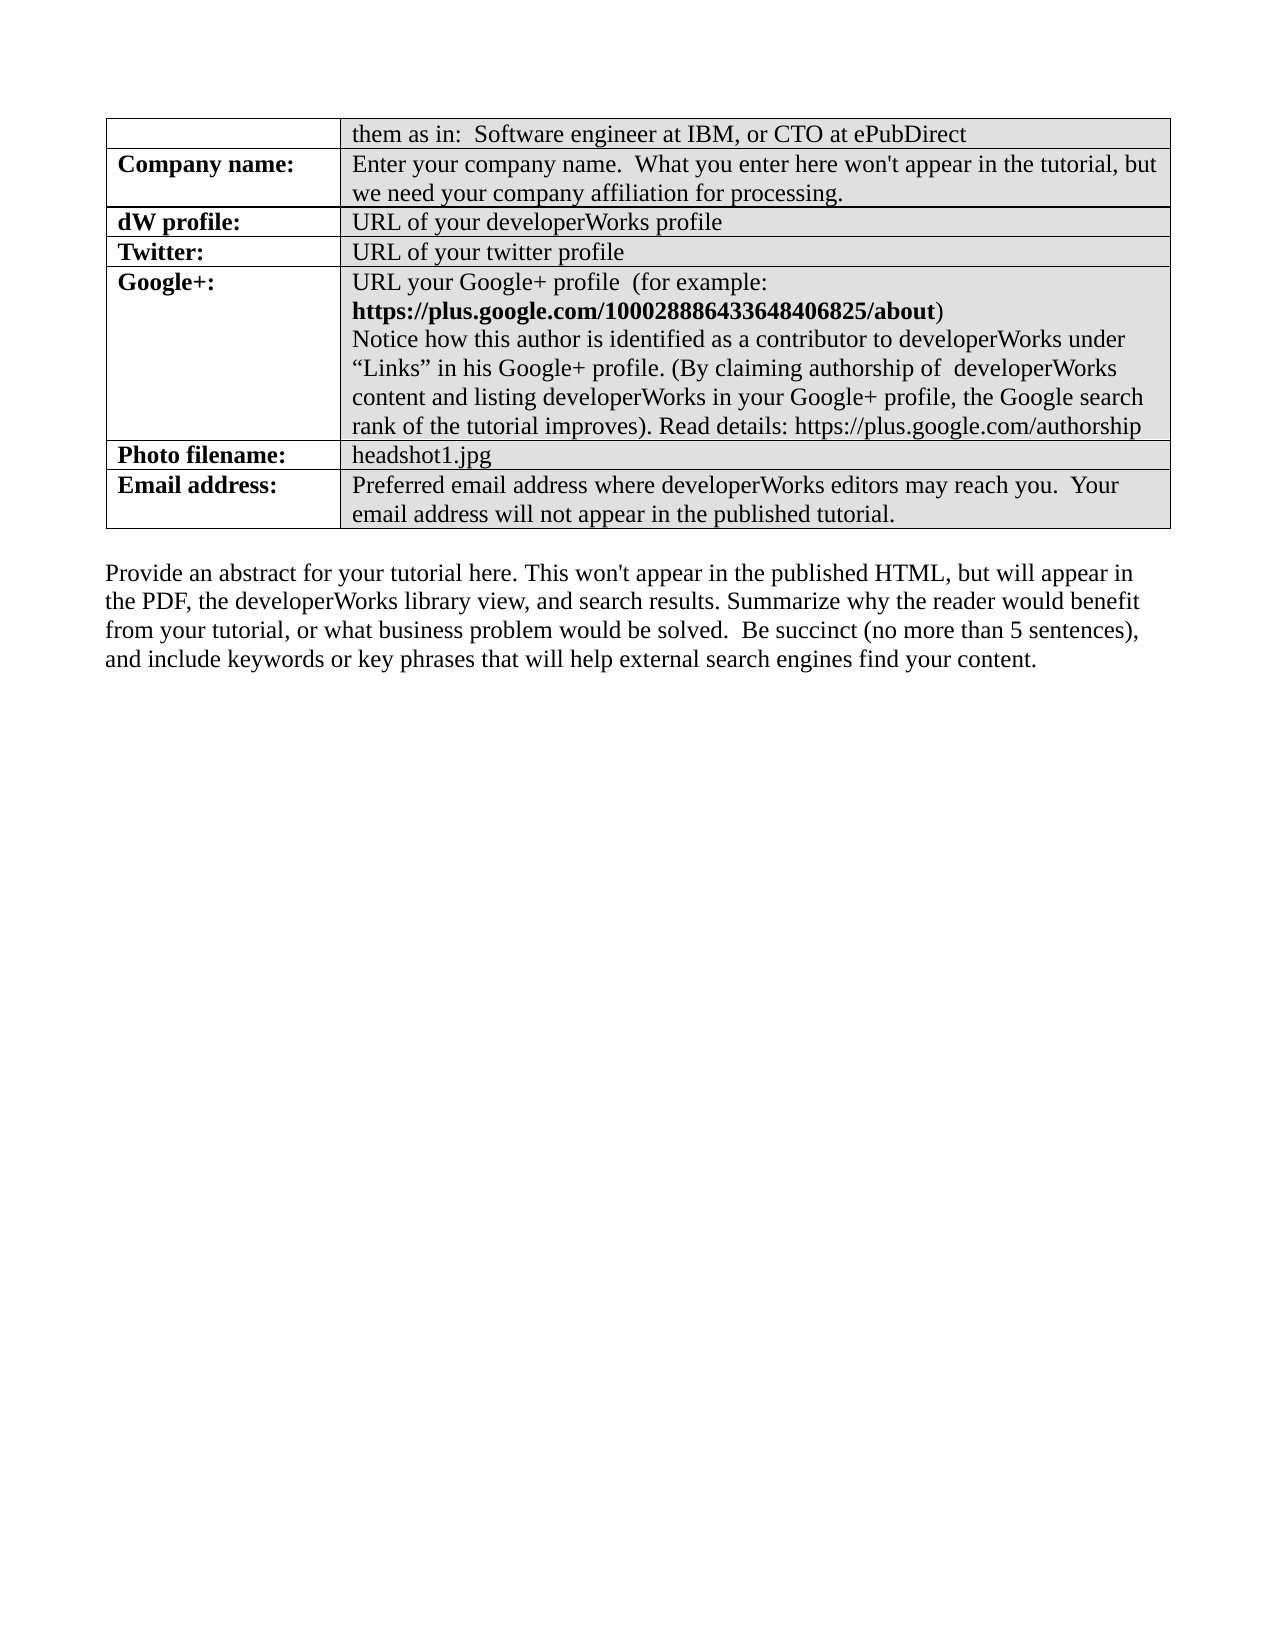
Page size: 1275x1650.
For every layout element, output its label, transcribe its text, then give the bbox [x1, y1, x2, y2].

table_cell Google+: [107, 267, 340, 439]
table_cell Email address: [107, 470, 340, 528]
table_cell Preferred email address where developerWorks editors may reach you. Your email address will not appear in the published tutorial. [341, 470, 1170, 528]
table_cell headshot1.jpg [341, 441, 1170, 469]
table_cell Enter your company name. What you enter here won't appear in the tutorial, but we need your company affiliation for processing. [341, 149, 1170, 206]
table_cell URL of your developerWorks profile [341, 208, 1170, 236]
table_cell them as in: Software engineer at IBM, or CTO at ePubDirect [341, 119, 1170, 148]
table_cell Photo filename: [107, 441, 340, 469]
table_cell dW profile: [107, 208, 340, 236]
table_cell URL of your twitter profile [341, 237, 1170, 266]
table_cell [107, 119, 340, 148]
text Provide an abstract for your tutorial here. This won't appear in the published HTML, but will appear in the PDF, the developerWorks library view, and search results. Summarize why the reader would benefit from your tutorial, or what business problem would be solved. Be succinct (no more than 5 sentences), and include keywords or key phrases that will help external search engines find your content. [105, 558, 1170, 673]
table_cell URL your Google+ profile (for example: https://plus.google.com/100028886433648406825/about) Notice how this author is identified as a contributor to developerWorks under “Links” in his Google+ profile. (By claiming authorship of developerWorks content and listing developerWorks in your Google+ profile, the Google search rank of the tutorial improves). Read details: https://plus.google.com/authorship [341, 267, 1170, 439]
table_cell Twitter: [107, 237, 340, 266]
table_cell Company name: [107, 149, 340, 206]
